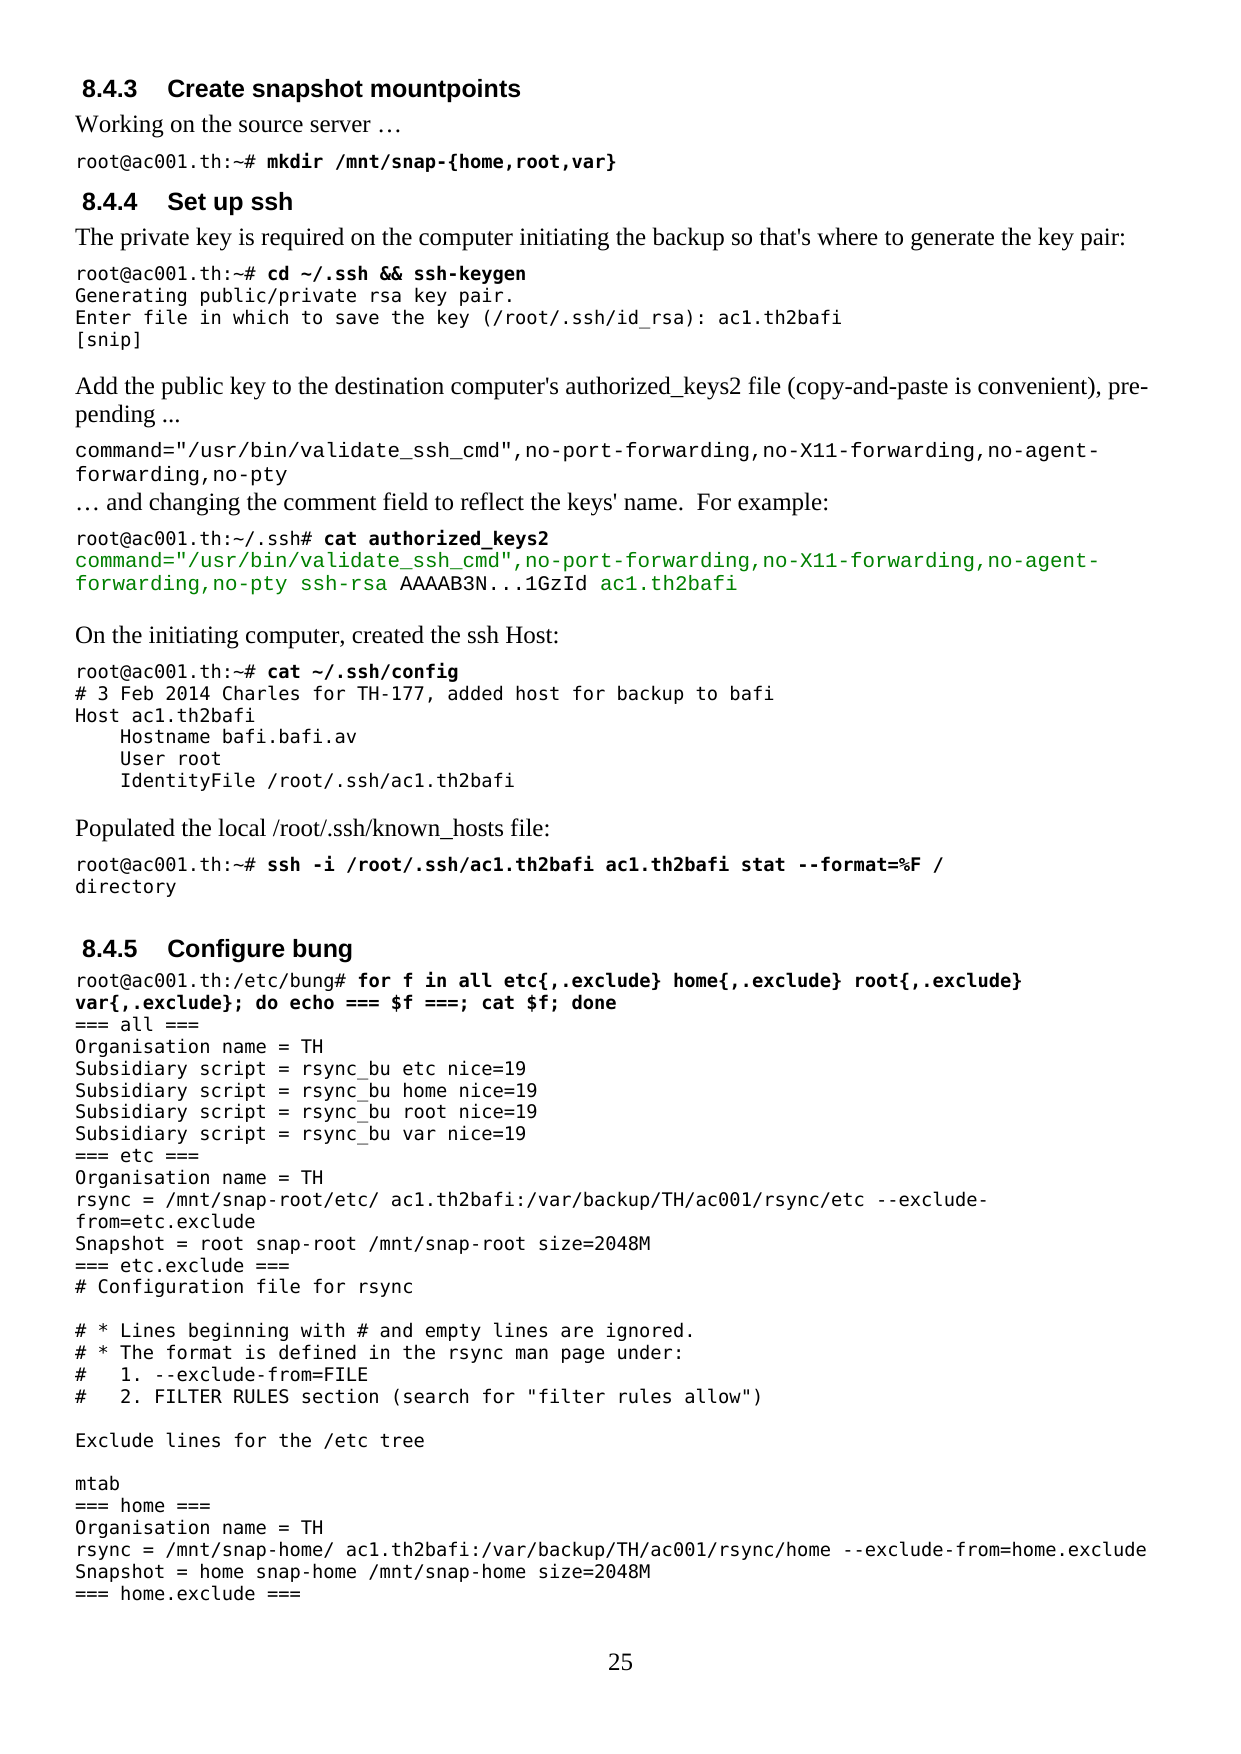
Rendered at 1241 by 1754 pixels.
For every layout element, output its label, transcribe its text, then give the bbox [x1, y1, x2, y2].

text root@ac001.th:~# cd ~/.ssh && ssh-keygen [75, 263, 1166, 285]
text root@ac001.th:~# cat ~/.ssh/config [75, 661, 1166, 683]
text Organisation name = TH [75, 1036, 1166, 1058]
text directory [75, 876, 1166, 920]
text # Configuration file for rsync [75, 1277, 1166, 1298]
text === etc.exclude === [75, 1255, 1166, 1277]
text User root [75, 748, 1166, 770]
text # 1. --exclude-from=FILE [75, 1364, 1166, 1386]
subtitle Set up ssh [75, 187, 1166, 215]
text root@ac001.th:~/.ssh# cat authorized_keys2 [75, 528, 1166, 550]
text # * Lines beginning with # and empty lines are ignored. [75, 1320, 1166, 1342]
text Subsidiary script = rsync_bu root nice=19 [75, 1102, 1166, 1123]
text === all === [75, 1014, 1166, 1036]
text Generating public/private rsa key pair. [75, 285, 1166, 307]
text rsync = /mnt/snap-home/ ac1.th2bafi:/var/backup/TH/ac001/rsync/home --exclude-from=home.exclude [75, 1539, 1166, 1561]
text Subsidiary script = rsync_bu etc nice=19 [75, 1058, 1166, 1080]
text root@ac001.th:~# mkdir /mnt/snap-{home,root,var} [75, 151, 1166, 172]
text # * The format is defined in the rsync man page under: [75, 1342, 1166, 1364]
text === home.exclude === [75, 1583, 1166, 1605]
text Subsidiary script = rsync_bu var nice=19 [75, 1123, 1166, 1145]
text Snapshot = root snap-root /mnt/snap-root size=2048M [75, 1233, 1166, 1255]
text command="/usr/bin/validate_ssh_cmd",no-port-forwarding,no-X11-forwarding,no-agent-forwarding,no-pty ssh-rsa AAAAB3N...1GzId ac1.th2bafi [75, 550, 1166, 621]
text Organisation name = TH [75, 1167, 1166, 1189]
text root@ac001.th:/etc/bung# for f in all etc{,.exclude} home{,.exclude} root{,.exclude} var{,.exclude}; do echo === $f ===; cat $f; done [75, 970, 1166, 1014]
text # 2. FILTER RULES section (search for "filter rules allow") [75, 1386, 1166, 1408]
text mtab [75, 1473, 1166, 1495]
text Hostname bafi.bafi.av [75, 727, 1166, 748]
text … and changing the comment field to reflect the keys' name. For example: [75, 488, 1166, 515]
text # 3 Feb 2014 Charles for TH-177, added host for backup to bafi [75, 683, 1166, 705]
text Subsidiary script = rsync_bu home nice=19 [75, 1080, 1166, 1102]
text Populated the local /root/.ssh/known_hosts file: [75, 814, 1166, 842]
subtitle Create snapshot mountpoints [75, 75, 1166, 103]
text [snip] [75, 329, 1166, 372]
text The private key is required on the computer initiating the backup so that's where to generate the key pair: [75, 223, 1166, 251]
text rsync = /mnt/snap-root/etc/ ac1.th2bafi:/var/backup/TH/ac001/rsync/etc --exclude-from=etc.exclude [75, 1189, 1166, 1233]
text Organisation name = TH [75, 1517, 1166, 1539]
text IdentityFile /root/.ssh/ac1.th2bafi [75, 770, 1166, 814]
text Host ac1.th2bafi [75, 705, 1166, 727]
text command="/usr/bin/validate_ssh_cmd",no-port-forwarding,no-X11-forwarding,no-agent-forwarding,no-pty [75, 440, 1166, 488]
text Add the public key to the destination computer's authorized_keys2 file (copy-and-paste is convenient), pre-pending ... [75, 372, 1166, 428]
text On the initiating computer, created the ssh Host: [75, 621, 1166, 648]
text === home === [75, 1495, 1166, 1517]
text Enter file in which to save the key (/root/.ssh/id_rsa): ac1.th2bafi [75, 307, 1166, 329]
text === etc === [75, 1145, 1166, 1167]
text Exclude lines for the /etc tree [75, 1430, 1166, 1452]
text root@ac001.th:~# ssh -i /root/.ssh/ac1.th2bafi ac1.th2bafi stat --format=%F / [75, 854, 1166, 876]
text Snapshot = home snap-home /mnt/snap-home size=2048M [75, 1561, 1166, 1583]
text Working on the source server … [75, 110, 1166, 138]
subtitle Configure bung [75, 935, 1166, 963]
